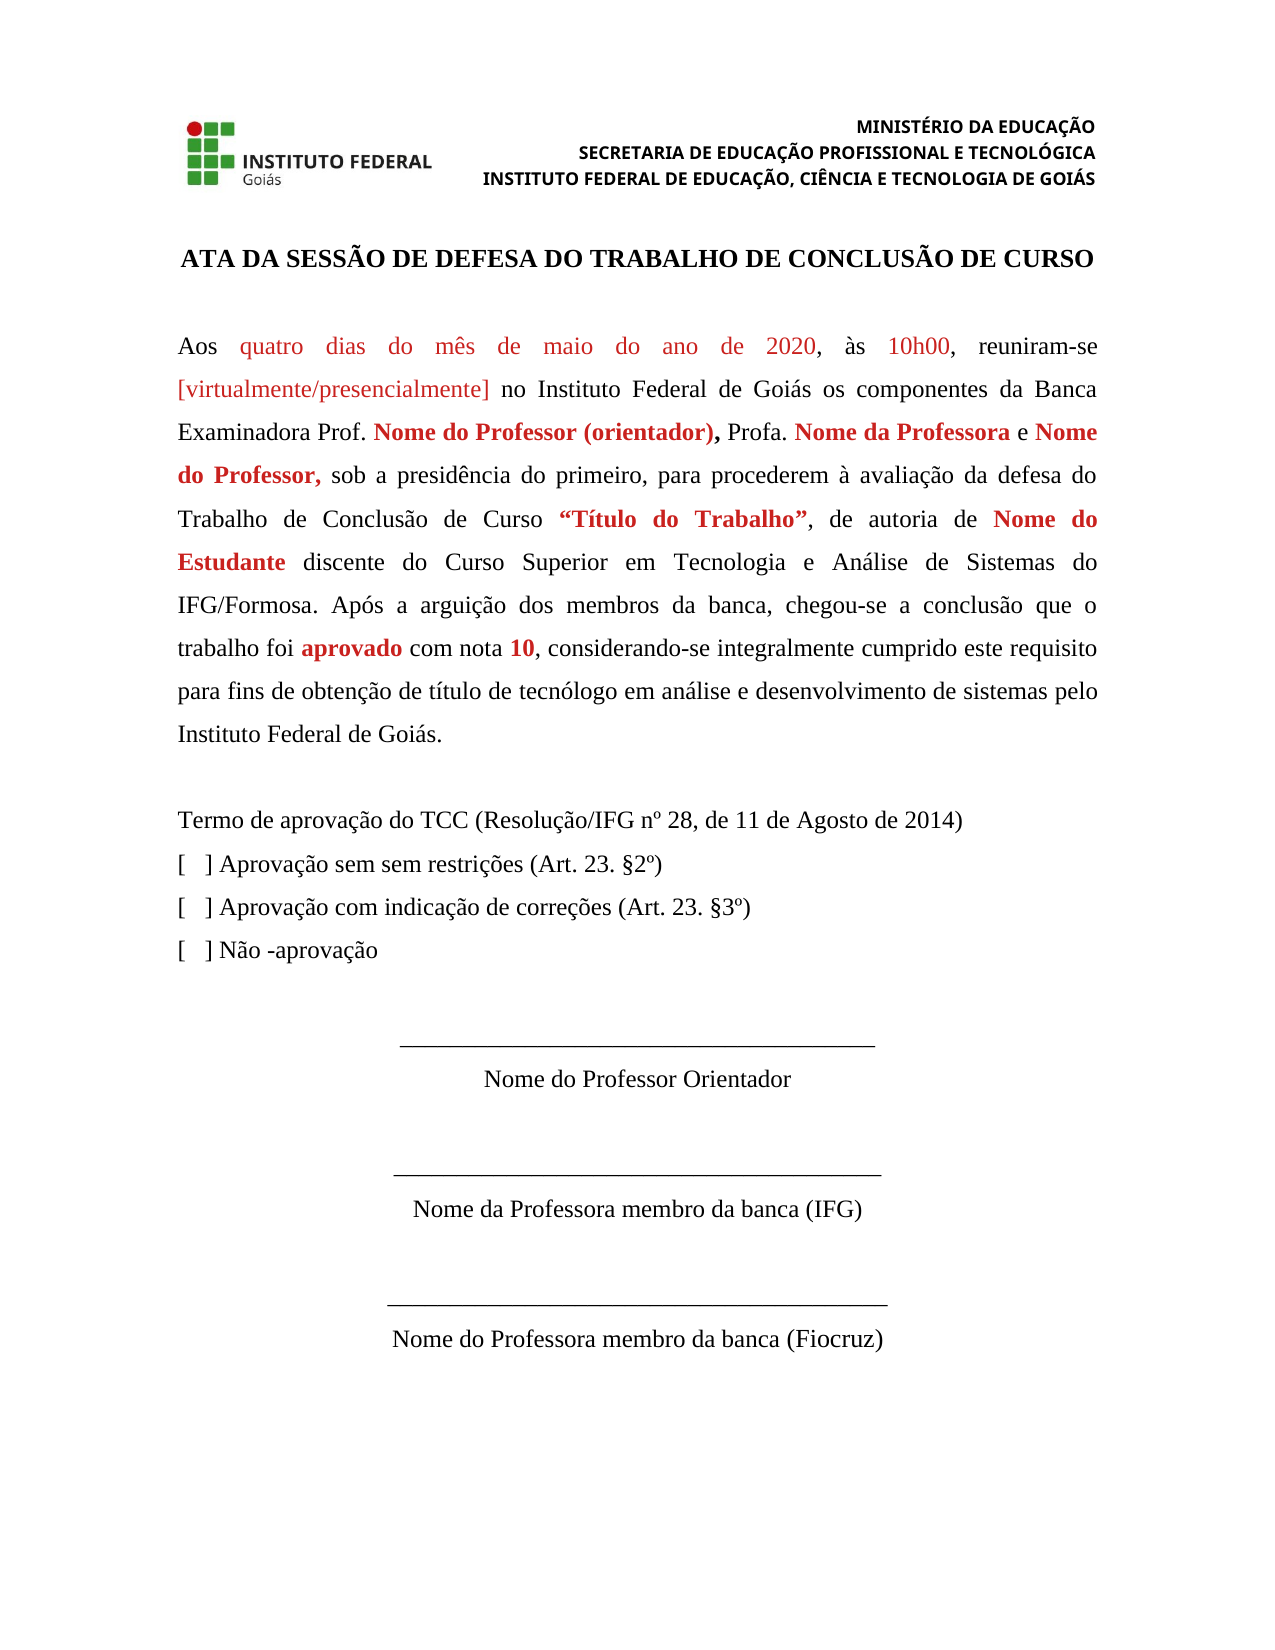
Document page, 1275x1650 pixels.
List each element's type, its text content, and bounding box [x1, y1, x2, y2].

text [ ] Não -aprovação [177, 935, 1098, 964]
text ______________________________________ [177, 1021, 1098, 1050]
text _______________________________________ [177, 1151, 1098, 1179]
text [ ] Aprovação sem sem restrições (Art. 23. §2º) [177, 849, 1098, 877]
text Nome do Professor Orientador [177, 1064, 1098, 1093]
text [ ] Aprovação com indicação de correções (Art. 23. §3º) [177, 892, 1098, 921]
text ________________________________________ [177, 1280, 1098, 1309]
text Termo de aprovação do TCC (Resolução/IFG nº 28, de 11 de Agosto de 2014) [177, 806, 1098, 834]
text ATA DA SESSÃO DE DEFESA DO TRABALHO DE CONCLUSÃO DE CURSO [177, 243, 1098, 273]
text Aos quatro dias do mês de maio do ano de 2020, às 10h00, reuniram-se [virtualmente/presencialmente] no Instituto Federal de Goiás os componentes da Banca Examinadora Prof. Nome do Professor (orientador), Profa. Nome da Professora e Nome do Professor, sob a presidência do primeiro, para procederem à avaliação da defesa do Trabalho de Conclusão de Curso “Título do Trabalho”, de autoria de Nome do Estudante discente do Curso Superior em Tecnologia e Análise de Sistemas do IFG/Formosa. Após a arguição dos membros da banca, chegou-se a conclusão que o trabalho foi aprovado com nota 10, considerando-se integralmente cumprido este requisito para fins de obtenção de título de tecnólogo em análise e desenvolvimento de sistemas pelo Instituto Federal de Goiás. [177, 331, 1098, 748]
text Nome da Professora membro da banca (IFG) [177, 1194, 1098, 1222]
picture [178, 115, 432, 193]
text Nome do Professora membro da banca (Fiocruz) [177, 1323, 1098, 1353]
